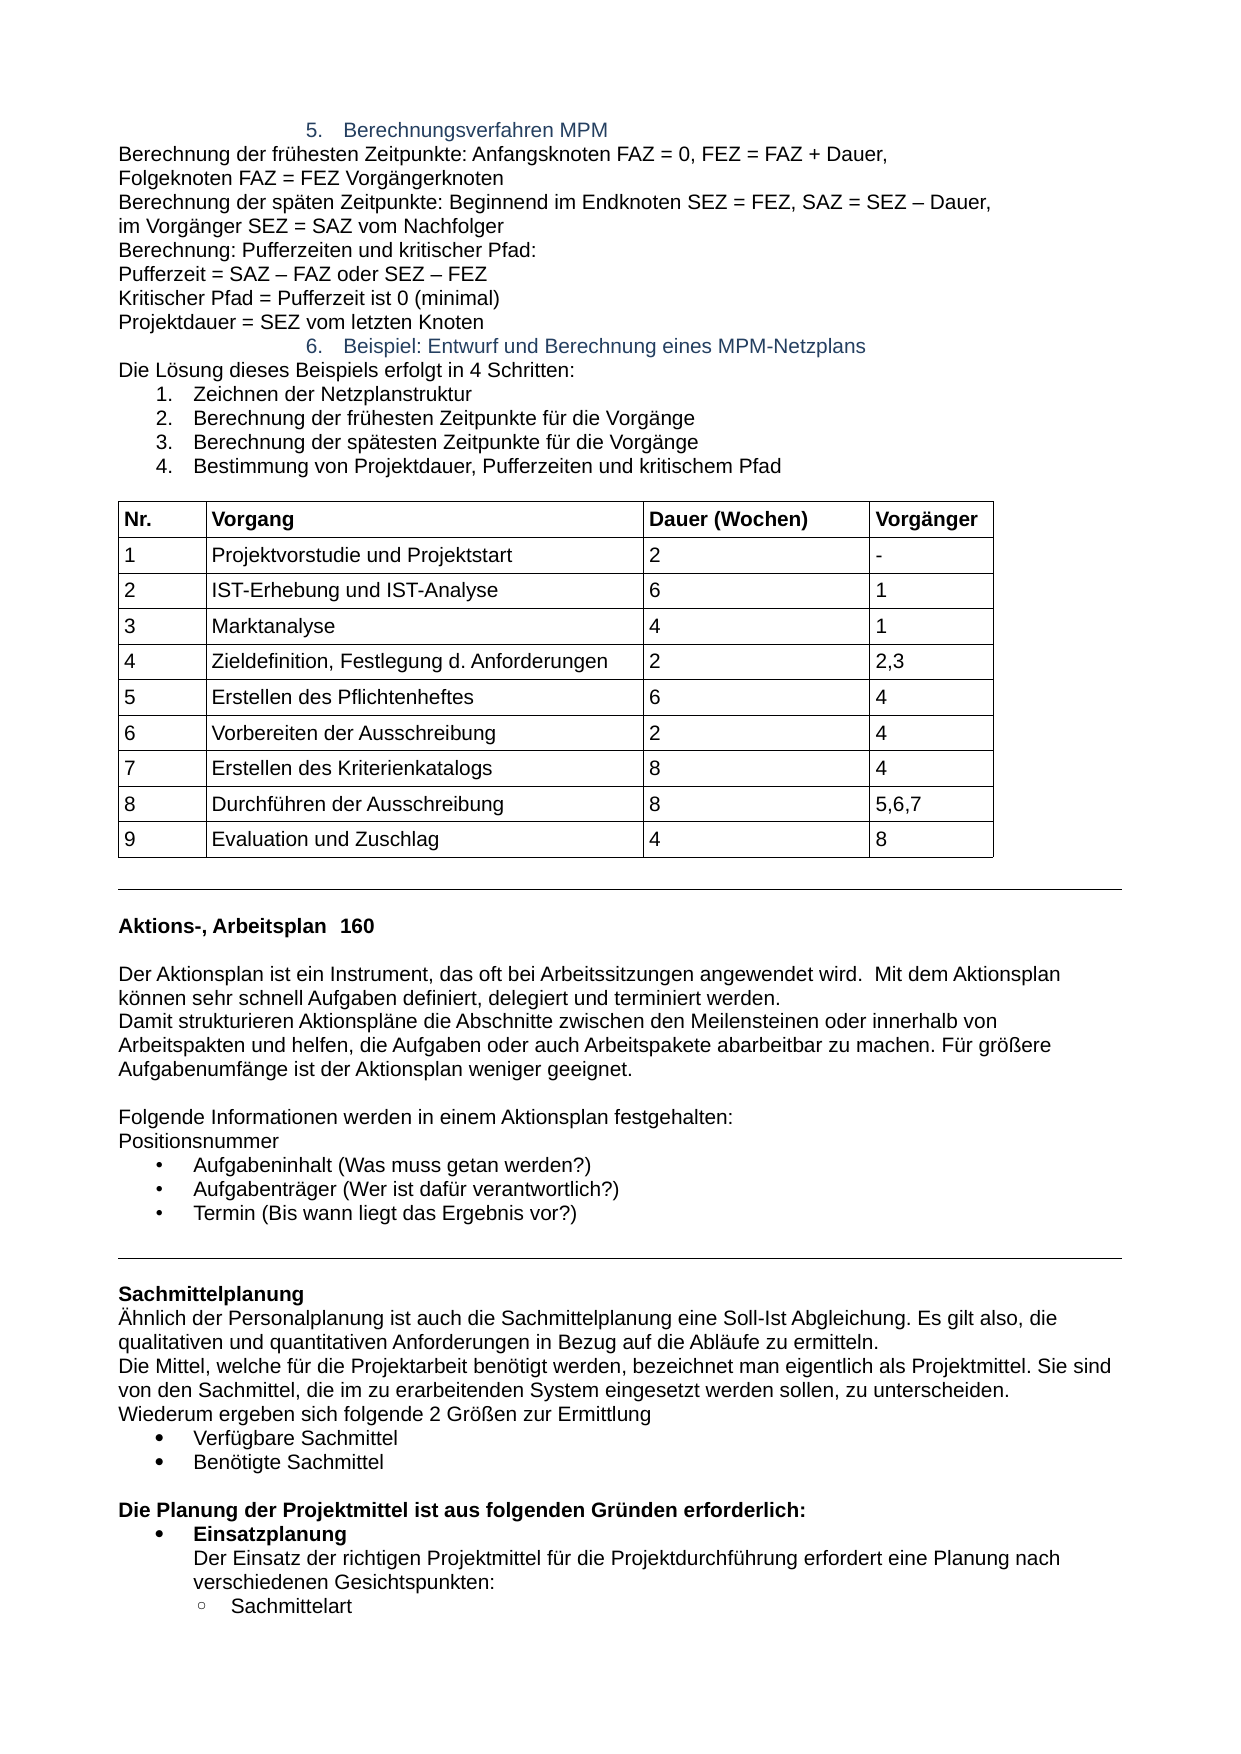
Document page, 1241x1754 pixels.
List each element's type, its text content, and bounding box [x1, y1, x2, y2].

table_cell 2 [644, 538, 869, 572]
list Verfügbare Sachmittel [156, 1426, 1122, 1450]
table_cell 1 [870, 609, 993, 643]
table_cell Erstellen des Pflichtenheftes [207, 680, 643, 714]
table_cell 6 [644, 574, 869, 608]
table_cell Zieldefinition, Festlegung d. Anforderungen [207, 645, 643, 679]
table_cell 6 [119, 716, 206, 750]
list Aufgabeninhalt (Was muss getan werden?) [156, 1153, 1122, 1177]
text Die Mittel, welche für die Projektarbeit benötigt werden, bezeichnet man eigentlich als Projektmittel. Sie sind von den Sachmittel, die im zu erarbeitenden System eingesetzt werden sollen, zu unterscheiden. [118, 1354, 1122, 1402]
list Berechnung der spätesten Zeitpunkte für die Vorgänge [156, 429, 1122, 453]
text Berechnung: Pufferzeiten und kritischer Pfad: [118, 238, 1122, 262]
list Bestimmung von Projektdauer, Pufferzeiten und kritischem Pfad [156, 453, 1122, 477]
table_cell Evaluation und Zuschlag [207, 822, 643, 857]
table_cell 7 [119, 751, 206, 786]
table_cell 4 [870, 680, 993, 714]
text Projektdauer = SEZ vom letzten Knoten [118, 310, 1122, 334]
table_cell 5,6,7 [870, 787, 993, 821]
table_cell 4 [644, 822, 869, 857]
subtitle Berechnungsverfahren MPM [306, 118, 1122, 142]
table_cell 8 [870, 822, 993, 857]
list Einsatzplanung Der Einsatz der richtigen Projektmittel für die Projektdurchführung erfordert eine Planung nach verschiedenen Gesichtspunkten: [156, 1522, 1122, 1594]
text Ähnlich der Personalplanung ist auch die Sachmittelplanung eine Soll-Ist Abgleichung. Es gilt also, die qualitativen und quantitativen Anforderungen in Bezug auf die Abläufe zu ermitteln. [118, 1306, 1122, 1354]
text Pufferzeit = SAZ – FAZ oder SEZ – FEZ [118, 262, 1122, 286]
list Sachmittelart [193, 1594, 1122, 1618]
subtitle Sachmittelplanung [118, 1282, 1122, 1306]
list Zeichnen der Netzplanstruktur [156, 382, 1122, 406]
text Folgeknoten FAZ = FEZ Vorgängerknoten [118, 166, 1122, 190]
table_cell Vorbereiten der Ausschreibung [207, 716, 643, 750]
table_cell 4 [870, 751, 993, 786]
table_cell IST-Erhebung und IST-Analyse [207, 574, 643, 608]
list Termin (Bis wann liegt das Ergebnis vor?) [156, 1201, 1122, 1225]
text Kritischer Pfad = Pufferzeit ist 0 (minimal) [118, 286, 1122, 310]
table_header Nr. [119, 502, 206, 537]
text Berechnung der späten Zeitpunkte: Beginnend im Endknoten SEZ = FEZ, SAZ = SEZ – Dauer, [118, 190, 1122, 214]
list Benötigte Sachmittel [156, 1450, 1122, 1474]
table_cell Projektvorstudie und Projektstart [207, 538, 643, 572]
table_cell Erstellen des Kriterienkatalogs [207, 751, 643, 786]
text Die Planung der Projektmittel ist aus folgenden Gründen erforderlich: [118, 1498, 1122, 1522]
text Folgende Informationen werden in einem Aktionsplan festgehalten: [118, 1105, 1122, 1129]
table_header Vorgänger [870, 502, 993, 537]
text Damit strukturieren Aktionspläne die Abschnitte zwischen den Meilensteinen oder innerhalb von Arbeitspakten und helfen, die Aufgaben oder auch Arbeitspakete abarbeitbar zu machen. Für größere Aufgabenumfänge ist der Aktionsplan weniger geeignet. [118, 1009, 1122, 1081]
table_cell 6 [644, 680, 869, 714]
table_cell 4 [644, 609, 869, 643]
text Der Aktionsplan ist ein Instrument, das oft bei Arbeitssitzungen angewendet wird. Mit dem Aktionsplan können sehr schnell Aufgaben definiert, delegiert und terminiert werden. [118, 961, 1122, 1009]
text Die Lösung dieses Beispiels erfolgt in 4 Schritten: [118, 358, 1122, 382]
table_cell 1 [119, 538, 206, 572]
subtitle Beispiel: Entwurf und Berechnung eines MPM-Netzplans [306, 334, 1122, 358]
table_cell 9 [119, 822, 206, 857]
table_cell 8 [644, 787, 869, 821]
table_header Dauer (Wochen) [644, 502, 869, 537]
table_cell 4 [119, 645, 206, 679]
table_cell 4 [870, 716, 993, 750]
table_cell - [870, 538, 993, 572]
table_cell 8 [644, 751, 869, 786]
table_cell Marktanalyse [207, 609, 643, 643]
table_cell 2 [119, 574, 206, 608]
table_cell 2,3 [870, 645, 993, 679]
table_cell 5 [119, 680, 206, 714]
table_cell 8 [119, 787, 206, 821]
table_cell Durchführen der Ausschreibung [207, 787, 643, 821]
text im Vorgänger SEZ = SAZ vom Nachfolger [118, 214, 1122, 238]
text Positionsnummer [118, 1129, 1122, 1153]
table_cell 3 [119, 609, 206, 643]
text Aktions-, Arbeitsplan 160 [118, 913, 1122, 937]
list Berechnung der frühesten Zeitpunkte für die Vorgänge [156, 406, 1122, 429]
table_cell 1 [870, 574, 993, 608]
table_header Vorgang [207, 502, 643, 537]
text Berechnung der frühesten Zeitpunkte: Anfangsknoten FAZ = 0, FEZ = FAZ + Dauer, [118, 142, 1122, 166]
table_cell 2 [644, 645, 869, 679]
text Wiederum ergeben sich folgende 2 Größen zur Ermittlung [118, 1402, 1122, 1426]
table_cell 2 [644, 716, 869, 750]
list Aufgabenträger (Wer ist dafür verantwortlich?) [156, 1177, 1122, 1201]
